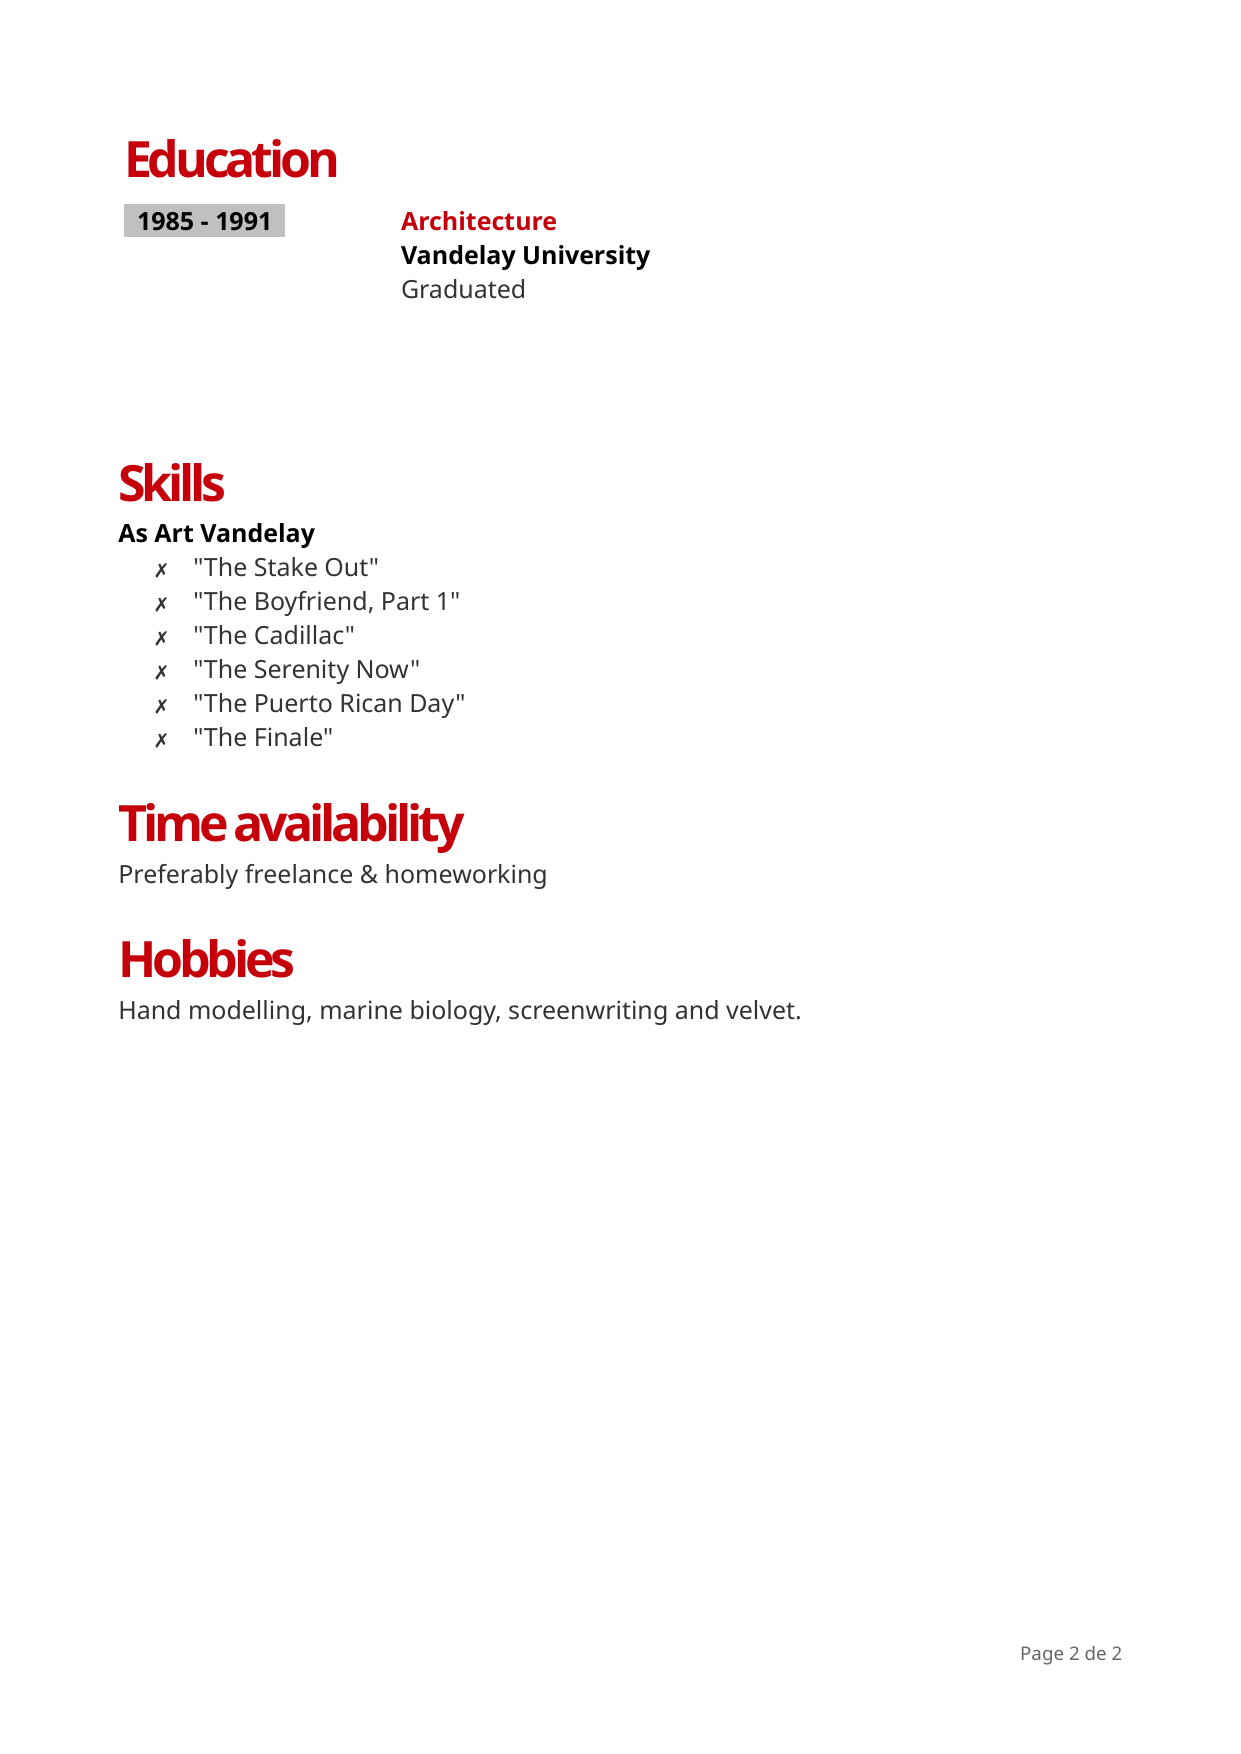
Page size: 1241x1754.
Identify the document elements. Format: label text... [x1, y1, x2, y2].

list "The Stake Out" [156, 550, 1122, 584]
list "The Cadillac" [156, 618, 1122, 652]
list "The Boyfriend, Part 1" [156, 584, 1122, 618]
text Skills [118, 448, 1122, 516]
text Time availability [118, 788, 1122, 856]
text Preferably freelance & homeworking [118, 856, 1122, 890]
table_cell 1985 - 1991 [118, 198, 395, 311]
text Hobbies [118, 924, 1122, 993]
table_header Education [118, 118, 1122, 198]
text As Art Vandelay [118, 516, 1122, 550]
list "The Finale" [156, 720, 1122, 754]
list "The Puerto Rican Day" [156, 686, 1122, 720]
list "The Serenity Now" [156, 652, 1122, 686]
text Hand modelling, marine biology, screenwriting and velvet. [118, 993, 1122, 1027]
table_cell Architecture Vandelay University Graduated [395, 198, 1122, 311]
